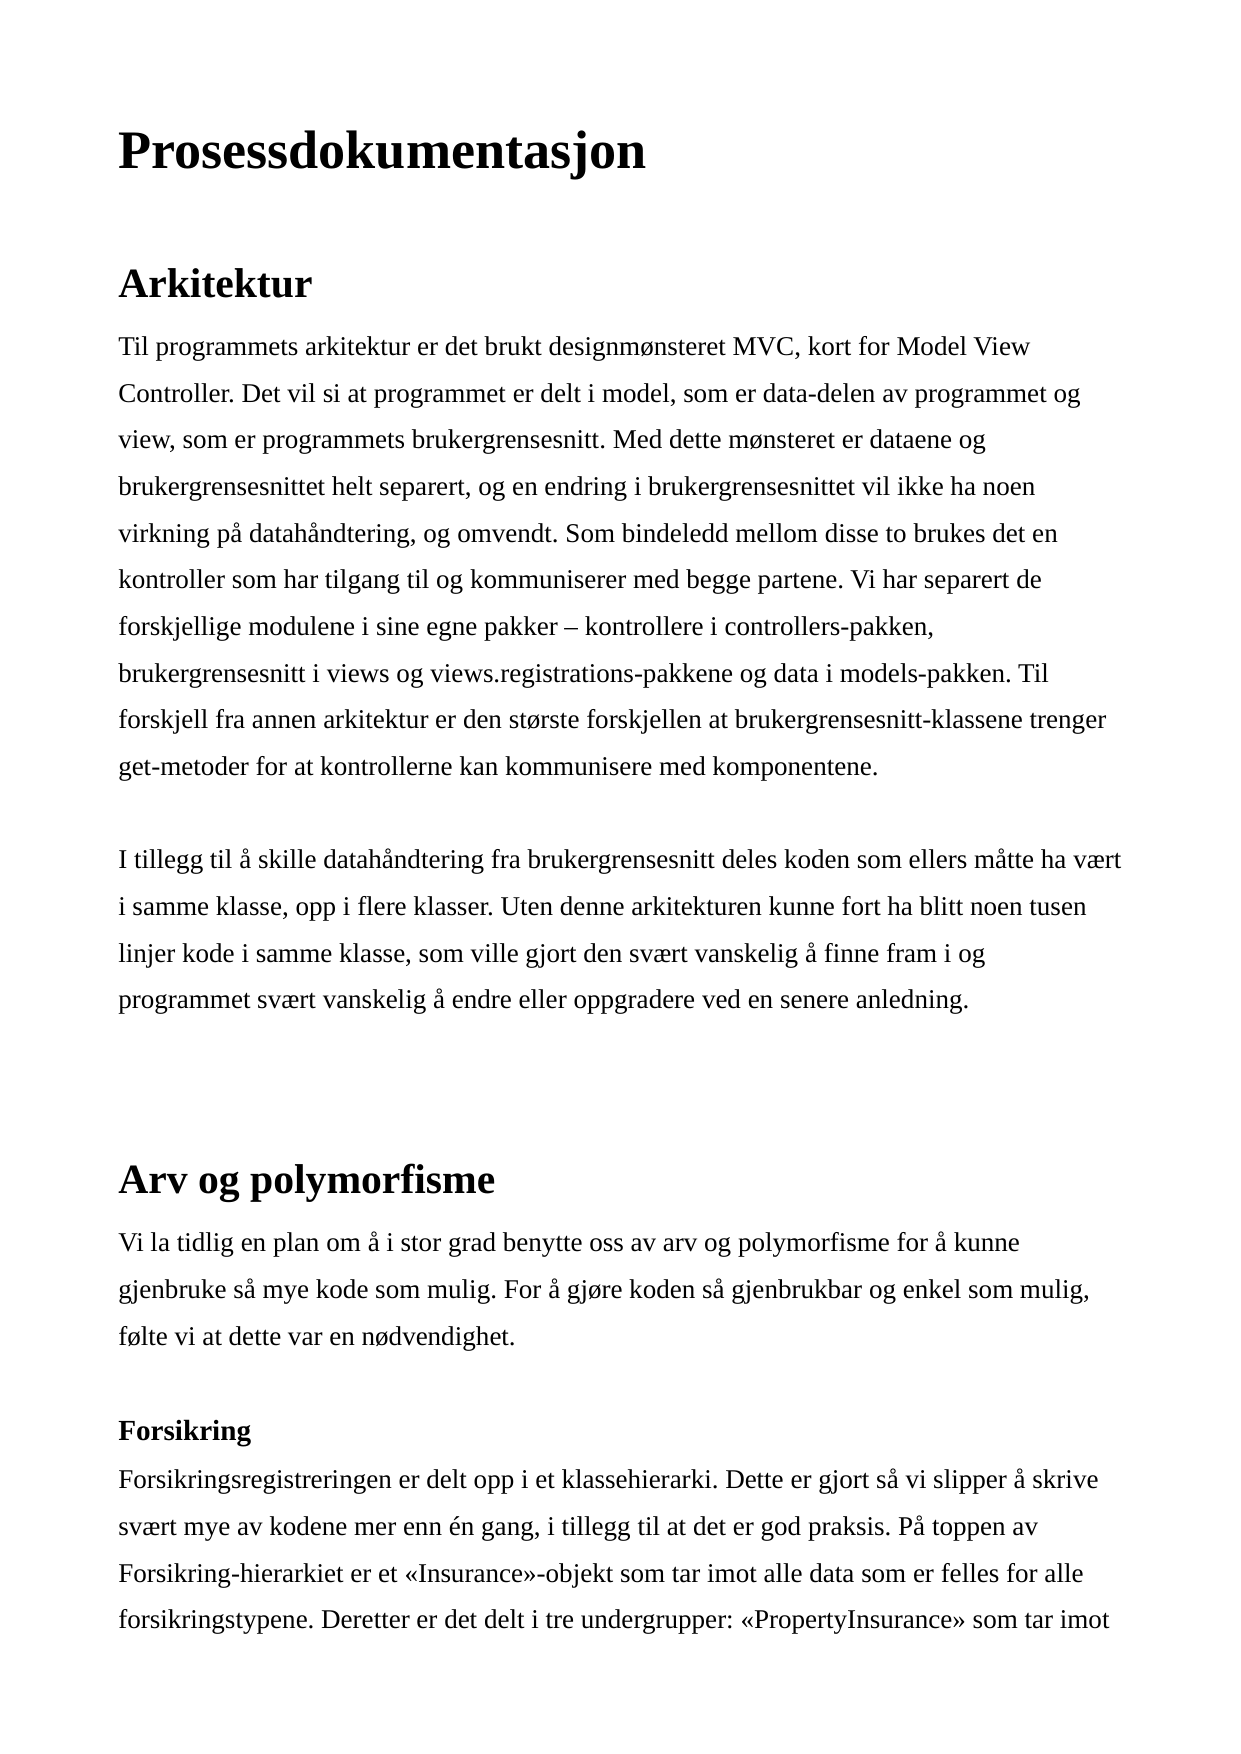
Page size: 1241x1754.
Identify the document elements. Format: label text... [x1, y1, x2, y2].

text Vi la tidlig en plan om å i stor grad benytte oss av arv og polymorfisme for å kunne gjenbruke så mye kode som mulig. For å gjøre koden så gjenbrukbar og enkel som mulig, følte vi at dette var en nødvendighet. [118, 1226, 1122, 1351]
text Arkitektur [118, 258, 1122, 306]
text Arv og polymorfisme [118, 1154, 1122, 1202]
text I tillegg til å skille datahåndtering fra brukergrensesnitt deles koden som ellers måtte ha vært i samme klasse, opp i flere klasser. Uten denne arkitekturen kunne fort ha blitt noen tusen linjer kode i samme klasse, som ville gjort den svært vanskelig å finne fram i og programmet svært vanskelig å endre eller oppgradere ved en senere anledning. [118, 843, 1122, 1014]
text Forsikring [118, 1413, 1122, 1447]
text Prosessdokumentasjon [118, 118, 1122, 180]
text Til programmets arkitektur er det brukt designmønsteret MVC, kort for Model View Controller. Det vil si at programmet er delt i model, som er data-delen av programmet og view, som er programmets brukergrensesnitt. Med dette mønsteret er dataene og brukergrensesnittet helt separert, og en endring i brukergrensesnittet vil ikke ha noen virkning på datahåndtering, og omvendt. Som bindeledd mellom disse to brukes det en kontroller som har tilgang til og kommuniserer med begge partene. Vi har separert de forskjellige modulene i sine egne pakker – kontrollere i controllers-pakken, brukergrensesnitt i views og views.registrations-pakkene og data i models-pakken. Til forskjell fra annen arkitektur er den største forskjellen at brukergrensesnitt-klassene trenger get-metoder for at kontrollerne kan kommunisere med komponentene. [118, 330, 1122, 781]
text Forsikringsregistreringen er delt opp i et klassehierarki. Dette er gjort så vi slipper å skrive svært mye av kodene mer enn én gang, i tillegg til at det er god praksis. På toppen av Forsikring-hierarkiet er et «Insurance»-objekt som tar imot alle data som er felles for alle forsikringstypene. Deretter er det delt i tre undergrupper: «PropertyInsurance» som tar imot [118, 1463, 1122, 1634]
